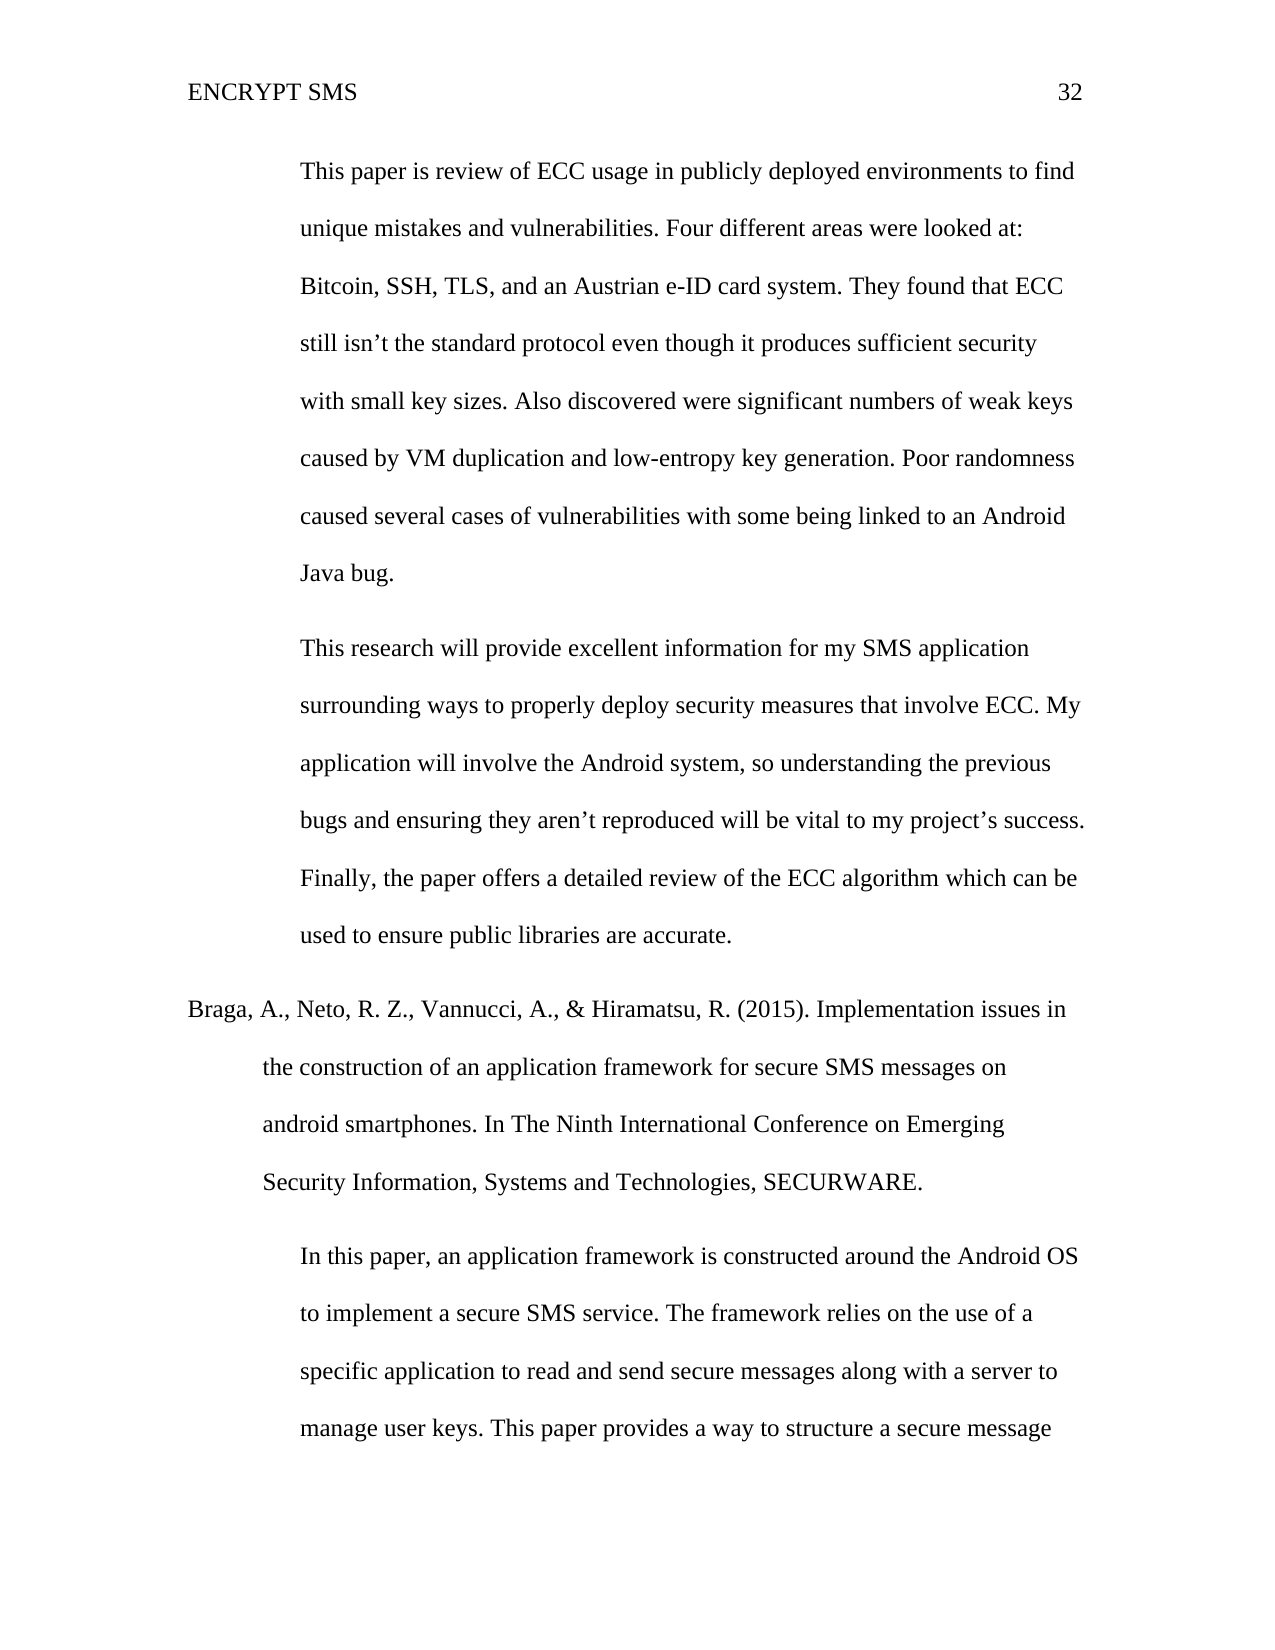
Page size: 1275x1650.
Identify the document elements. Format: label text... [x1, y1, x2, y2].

text This research will provide excellent information for my SMS application surrounding ways to properly deploy security measures that involve ECC. My application will involve the Android system, so understanding the previous bugs and ensuring they aren’t reproduced will be vital to my project’s success. Finally, the paper offers a detailed review of the ECC algorithm which can be used to ensure public libraries are accurate. [300, 633, 1087, 949]
text Braga, A., Neto, R. Z., Vannucci, A., & Hiramatsu, R. (2015). Implementation issues in the construction of an application framework for secure SMS messages on android smartphones. In The Ninth International Conference on Emerging Security Information, Systems and Technologies, SECURWARE. [187, 994, 1087, 1196]
text In this paper, an application framework is constructed around the Android OS to implement a secure SMS service. The framework relies on the use of a specific application to read and send secure messages along with a server to manage user keys. This paper provides a way to structure a secure message [300, 1241, 1087, 1442]
text This paper is review of ECC usage in publicly deployed environments to find unique mistakes and vulnerabilities. Four different areas were looked at: Bitcoin, SSH, TLS, and an Austrian e-ID card system. They found that ECC still isn’t the standard protocol even though it produces sufficient security with small key sizes. Also discovered were significant numbers of weak keys caused by VM duplication and low-entropy key generation. Poor randomness caused several cases of vulnerabilities with some being linked to an Android Java bug. [300, 156, 1087, 587]
